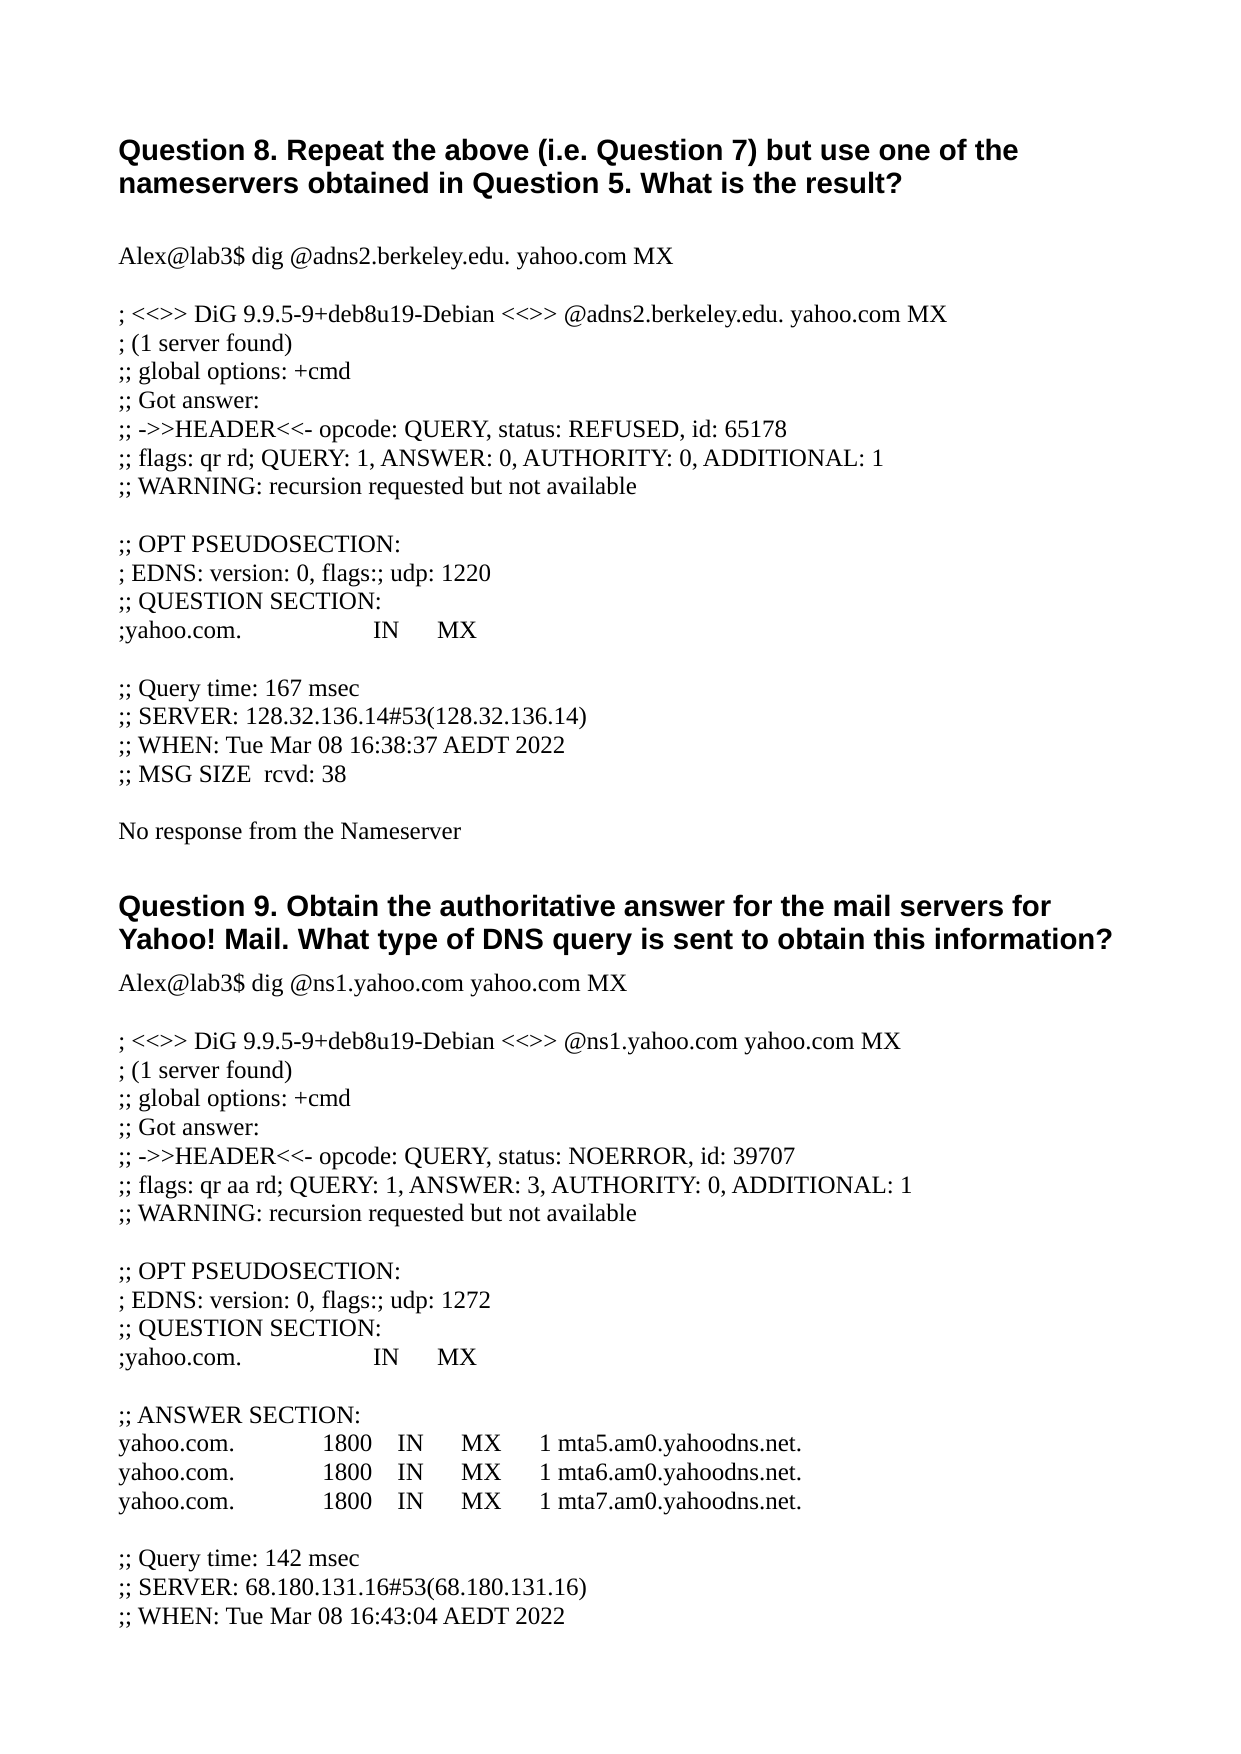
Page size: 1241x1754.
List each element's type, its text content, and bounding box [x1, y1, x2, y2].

text ;; WHEN: Tue Mar 08 16:38:37 AEDT 2022 [118, 730, 1122, 759]
text ;; flags: qr aa rd; QUERY: 1, ANSWER: 3, AUTHORITY: 0, ADDITIONAL: 1 [118, 1170, 1122, 1198]
text ; (1 server found) [118, 328, 1122, 356]
text ;; MSG SIZE rcvd: 38 [118, 759, 1122, 788]
text ;yahoo.com. IN MX [118, 615, 1122, 644]
text ;; ->>HEADER<<- opcode: QUERY, status: REFUSED, id: 65178 [118, 414, 1122, 443]
text Alex@lab3$ dig @adns2.berkeley.edu. yahoo.com MX [118, 241, 1122, 270]
text yahoo.com. 1800 IN MX 1 mta6.am0.yahoodns.net. [118, 1457, 1122, 1486]
text ;; QUESTION SECTION: [118, 586, 1122, 615]
text ;; QUESTION SECTION: [118, 1313, 1122, 1342]
text ;; Query time: 167 msec [118, 673, 1122, 701]
text No response from the Nameserver [118, 816, 1122, 845]
text ;; SERVER: 68.180.131.16#53(68.180.131.16) [118, 1572, 1122, 1601]
text ;; OPT PSEUDOSECTION: [118, 529, 1122, 558]
text ;; Got answer: [118, 1112, 1122, 1141]
text ;; OPT PSEUDOSECTION: [118, 1256, 1122, 1285]
text ;; WHEN: Tue Mar 08 16:43:04 AEDT 2022 [118, 1601, 1122, 1630]
text ; EDNS: version: 0, flags:; udp: 1220 [118, 558, 1122, 586]
text ;; WARNING: recursion requested but not available [118, 1198, 1122, 1227]
text ;; ->>HEADER<<- opcode: QUERY, status: NOERROR, id: 39707 [118, 1141, 1122, 1170]
text ;; flags: qr rd; QUERY: 1, ANSWER: 0, AUTHORITY: 0, ADDITIONAL: 1 [118, 443, 1122, 471]
text ;; global options: +cmd [118, 1083, 1122, 1112]
text yahoo.com. 1800 IN MX 1 mta7.am0.yahoodns.net. [118, 1486, 1122, 1515]
text ;yahoo.com. IN MX [118, 1342, 1122, 1371]
text ;; ANSWER SECTION: [118, 1400, 1122, 1428]
text ; (1 server found) [118, 1055, 1122, 1083]
text ; <<>> DiG 9.9.5-9+deb8u19-Debian <<>> @adns2.berkeley.edu. yahoo.com MX [118, 299, 1122, 328]
text ;; global options: +cmd [118, 356, 1122, 385]
text yahoo.com. 1800 IN MX 1 mta5.am0.yahoodns.net. [118, 1428, 1122, 1457]
text ; EDNS: version: 0, flags:; udp: 1272 [118, 1285, 1122, 1313]
text Alex@lab3$ dig @ns1.yahoo.com yahoo.com MX [118, 968, 1122, 997]
subtitle Question 8. Repeat the above (i.e. Question 7) but use one of the nameservers obtained in Question 5. What is the result? [118, 133, 1122, 200]
text ;; Got answer: [118, 385, 1122, 414]
text ;; WARNING: recursion requested but not available [118, 471, 1122, 500]
text ;; SERVER: 128.32.136.14#53(128.32.136.14) [118, 701, 1122, 730]
text ; <<>> DiG 9.9.5-9+deb8u19-Debian <<>> @ns1.yahoo.com yahoo.com MX [118, 1026, 1122, 1055]
text ;; Query time: 142 msec [118, 1543, 1122, 1572]
subtitle Question 9. Obtain the authoritative answer for the mail servers for Yahoo! Mail. What type of DNS query is sent to obtain this information? [118, 888, 1122, 956]
